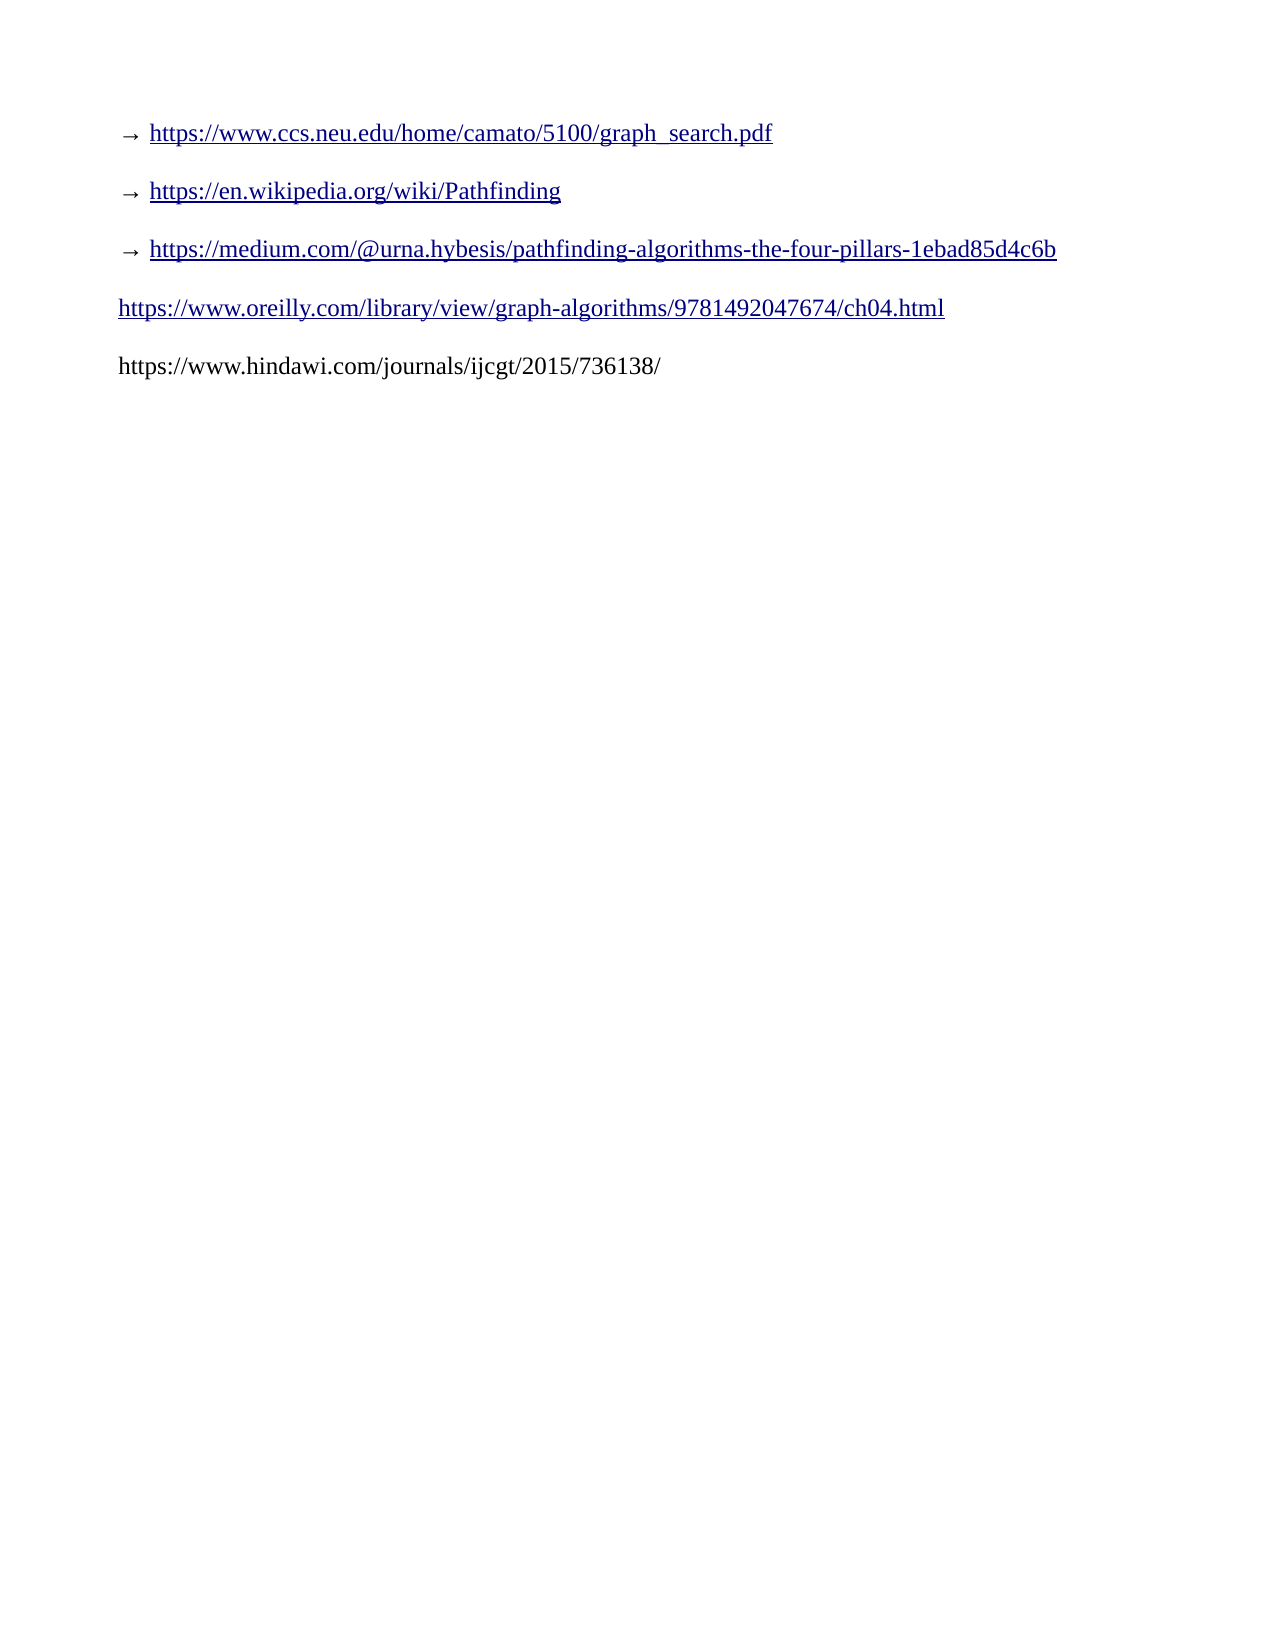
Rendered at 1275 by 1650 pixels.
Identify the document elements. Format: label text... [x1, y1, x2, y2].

text https://www.oreilly.com/library/view/graph-algorithms/9781492047674/ch04.html [118, 293, 1157, 322]
text → https://en.wikipedia.org/wiki/Pathfinding [118, 176, 1157, 205]
text → https://medium.com/@urna.hybesis/pathfinding-algorithms-the-four-pillars-1ebad85d4c6b [118, 234, 1157, 263]
text → https://www.ccs.neu.edu/home/camato/5100/graph_search.pdf [118, 118, 1157, 147]
text https://www.hindawi.com/journals/ijcgt/2015/736138/ [118, 351, 1157, 380]
